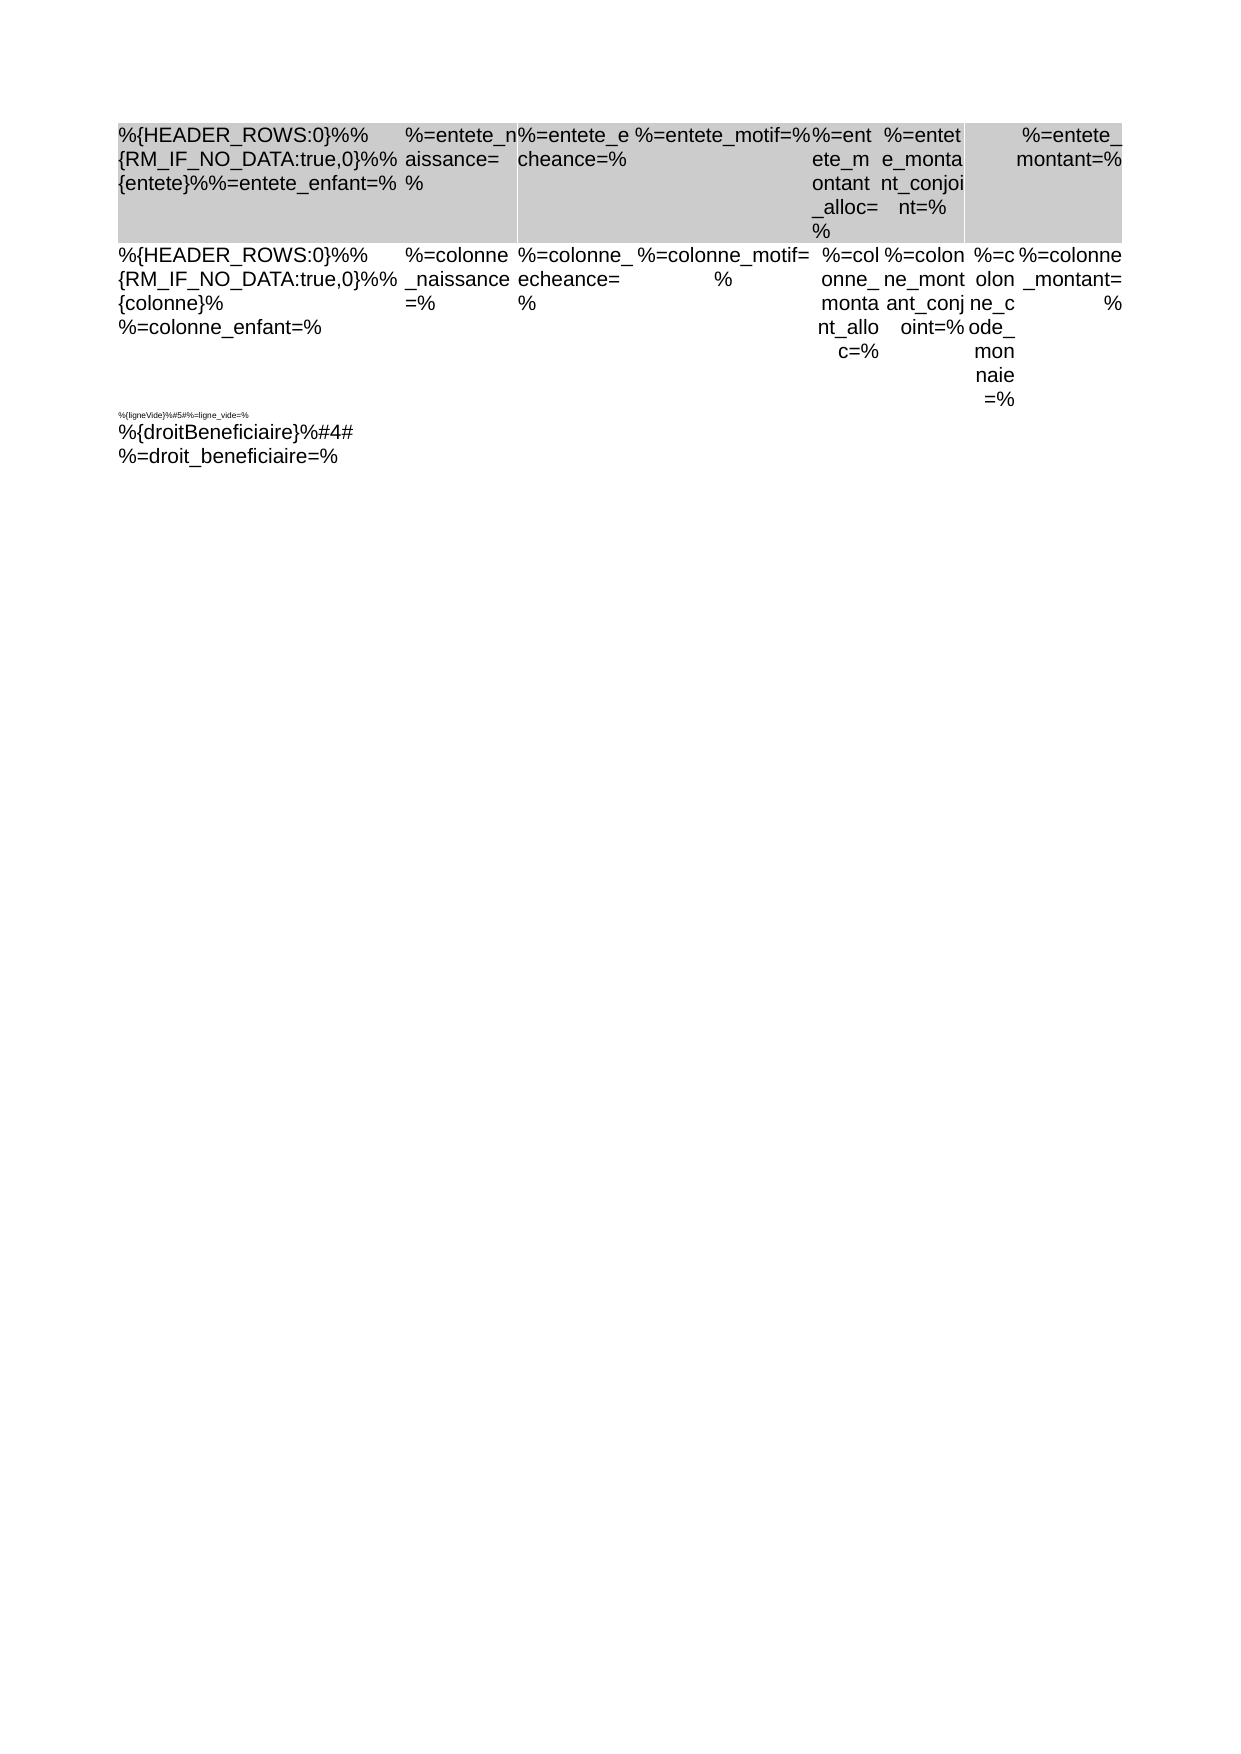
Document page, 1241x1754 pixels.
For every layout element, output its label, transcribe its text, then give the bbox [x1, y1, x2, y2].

table_cell [1015, 410, 1122, 420]
table_header [965, 123, 1014, 243]
table_header %{HEADER_ROWS:0}%%{RM_IF_NO_DATA:true,0}%%{colonne}%%=colonne_enfant=% [118, 243, 405, 410]
table_header %=colonne_motif=% [634, 243, 812, 410]
table_header %=entete_montant_conjoint=% [880, 123, 964, 243]
table_cell [405, 420, 518, 477]
table_header %=entete_montant=% [1014, 123, 1122, 243]
table_cell [965, 420, 1014, 477]
table_header %=colonne_montant_conjoint=% [879, 243, 964, 410]
table_cell [965, 410, 1014, 420]
table_cell %{droitBeneficiaire}%#4#%=droit_beneficiaire=% [118, 420, 405, 477]
table_cell [518, 410, 634, 420]
table_header %=entete_naissance=% [405, 123, 517, 243]
table_cell [518, 420, 634, 477]
table_cell [634, 410, 812, 420]
table_cell [879, 410, 964, 420]
table_cell [634, 420, 812, 477]
table_header %=colonne_echeance=% [518, 243, 634, 410]
table_header %=colonne_naissance=% [405, 243, 518, 410]
table_header %=colonne_montant=% [1015, 243, 1122, 410]
table_cell [813, 410, 879, 420]
table_cell [879, 420, 964, 477]
table_cell [1015, 420, 1122, 477]
table_cell [813, 420, 879, 477]
table_cell [405, 410, 518, 420]
table_header %=entete_echeance=% [518, 123, 633, 243]
table_header %=colonne_code_monnaie=% [965, 243, 1014, 410]
table_cell %{ligneVide}%#5#%=ligne_vide=% [118, 410, 405, 420]
table_header %=entete_montant_alloc=% [812, 123, 880, 243]
table_header %{HEADER_ROWS:0}%%{RM_IF_NO_DATA:true,0}%%{entete}%%=entete_enfant=% [118, 123, 405, 243]
table_header %=entete_motif=% [633, 123, 812, 243]
table_header %=colonne_montant_alloc=% [813, 243, 879, 410]
